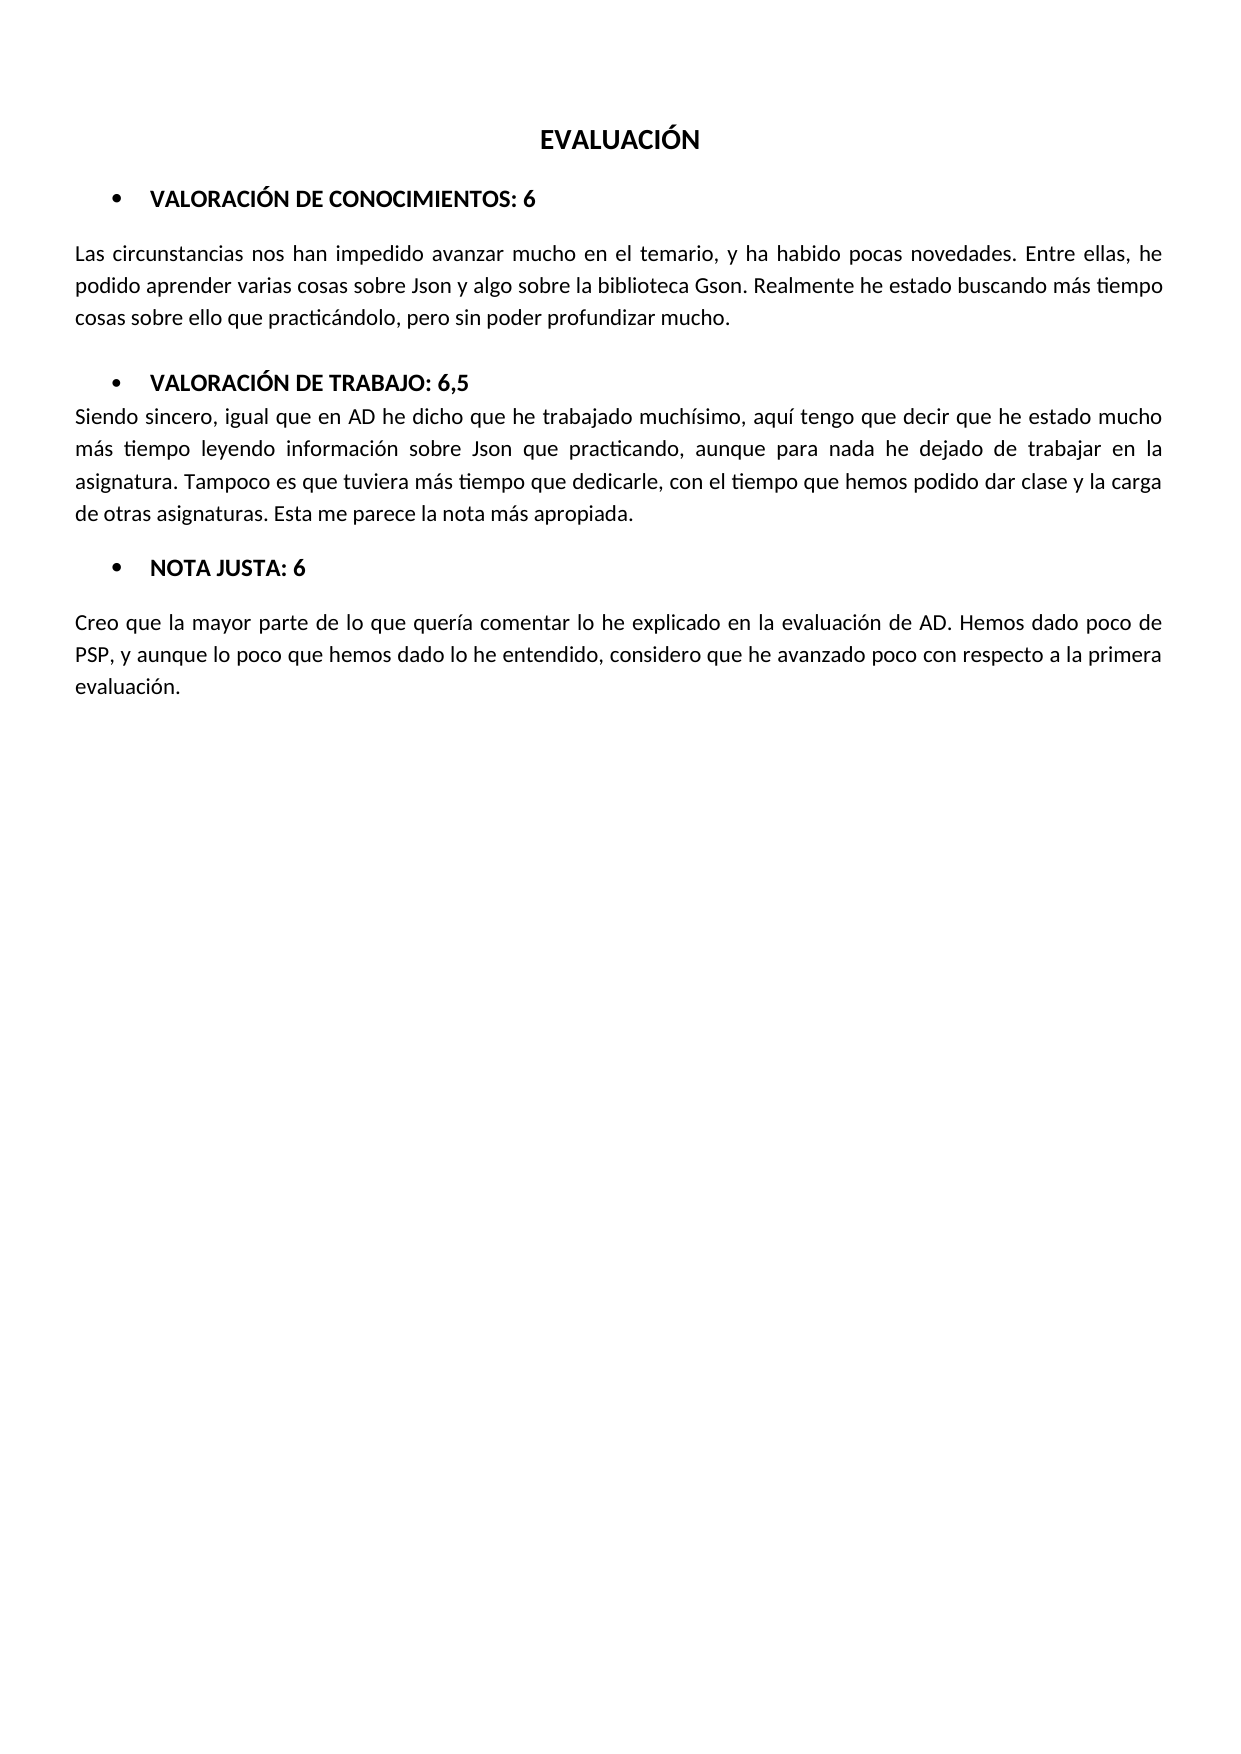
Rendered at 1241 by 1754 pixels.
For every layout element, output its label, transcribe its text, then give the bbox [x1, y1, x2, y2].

list VALORACIÓN DE CONOCIMIENTOS: 6 [112, 183, 1165, 213]
text Las circunstancias nos han impedido avanzar mucho en el temario, y ha habido pocas novedades. Entre ellas, he podido aprender varias cosas sobre Json y algo sobre la biblioteca Gson. Realmente he estado buscando más tiempo cosas sobre ello que practicándolo, pero sin poder profundizar mucho. [75, 239, 1165, 331]
list VALORACIÓN DE TRABAJO: 6,5 [112, 367, 1165, 398]
text Siendo sincero, igual que en AD he dicho que he trabajado muchísimo, aquí tengo que decir que he estado mucho más tiempo leyendo información sobre Json que practicando, aunque para nada he dejado de trabajar en la asignatura. Tampoco es que tuviera más tiempo que dedicarle, con el tiempo que hemos podido dar clase y la carga de otras asignaturas. Esta me parece la nota más apropiada. [75, 402, 1165, 527]
text EVALUACIÓN [75, 121, 1165, 157]
list NOTA JUSTA: 6 [112, 552, 1165, 582]
text Creo que la mayor parte de lo que quería comentar lo he explicado en la evaluación de AD. Hemos dado poco de PSP, y aunque lo poco que hemos dado lo he entendido, considero que he avanzado poco con respecto a la primera evaluación. [75, 608, 1165, 700]
